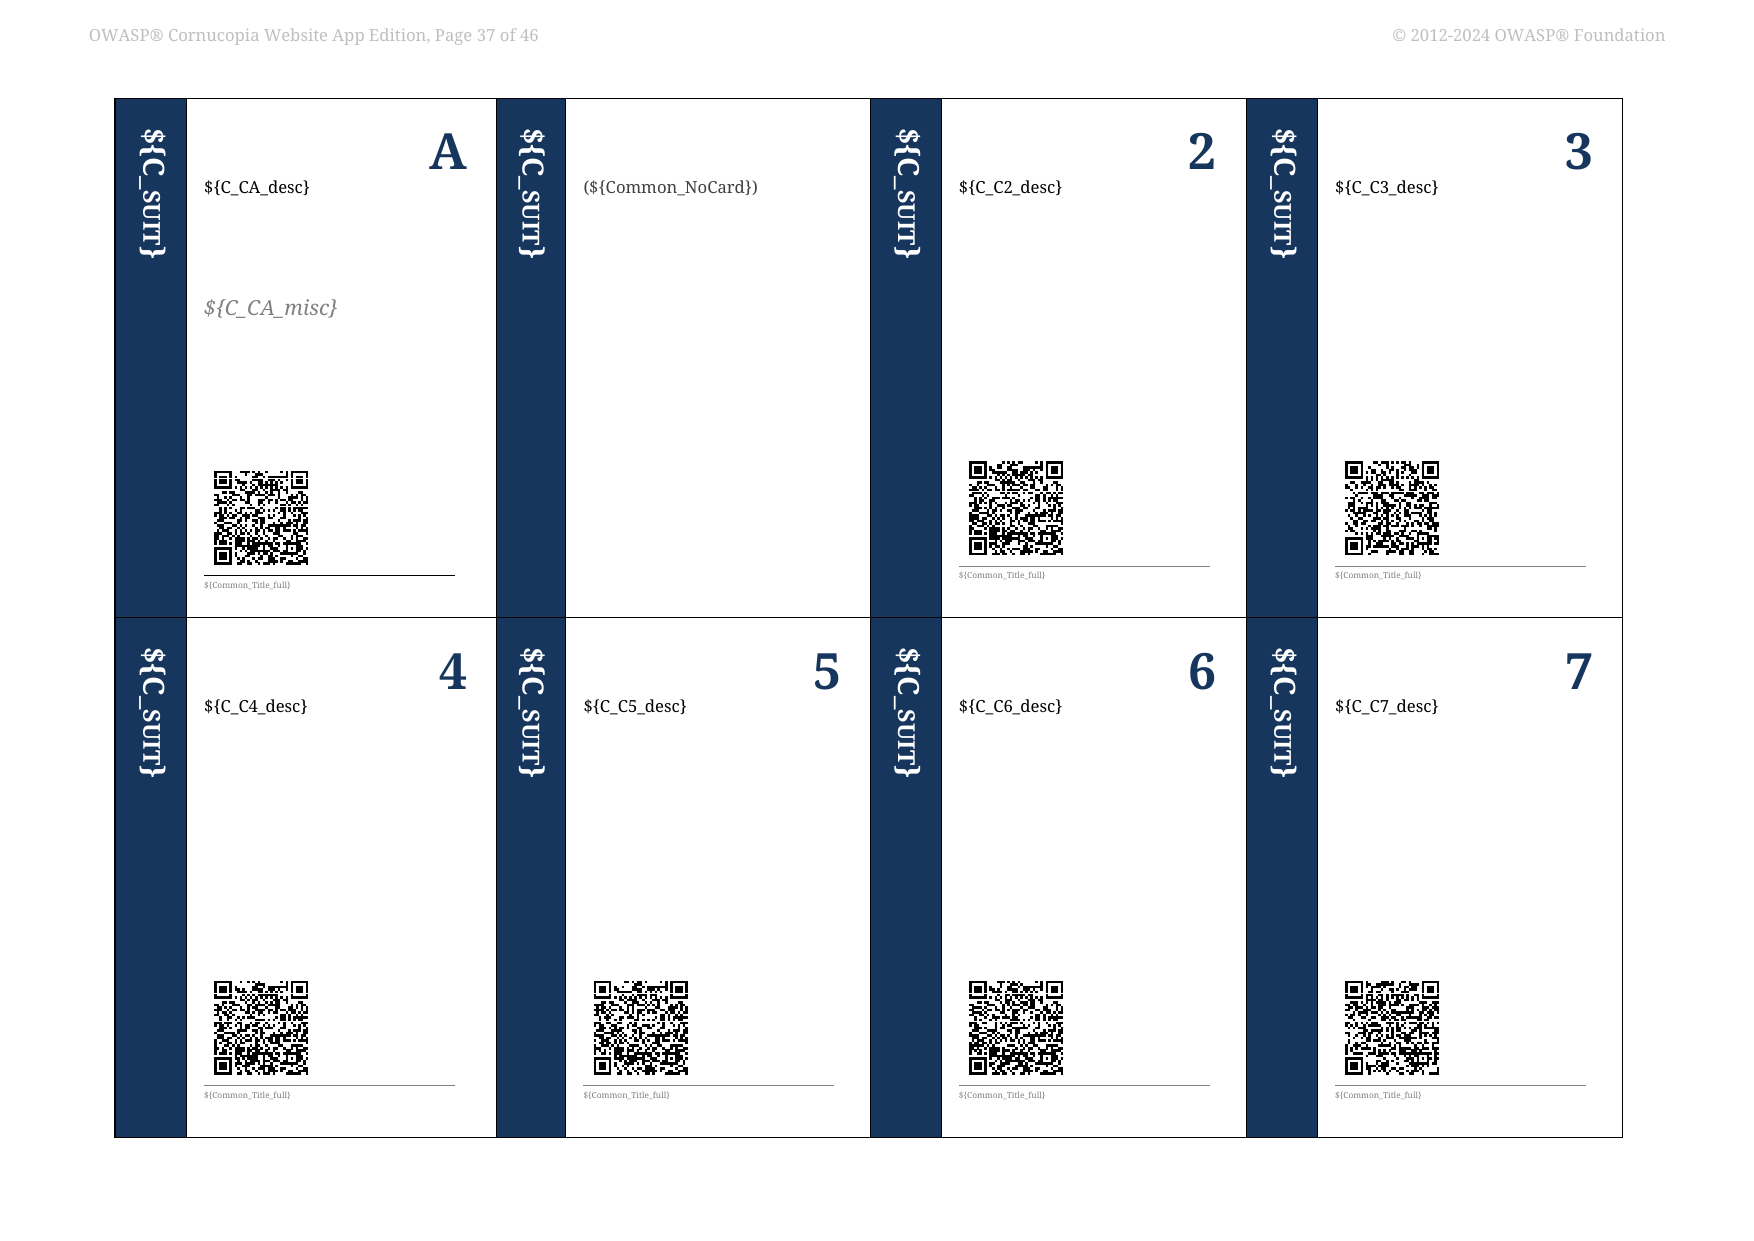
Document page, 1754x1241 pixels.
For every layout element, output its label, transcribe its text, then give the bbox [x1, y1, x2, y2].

table_header ${C_suit} [497, 99, 565, 617]
table_cell [566, 410, 870, 617]
table_cell ${C_C2_desc} [942, 174, 1246, 410]
table_header [1335, 931, 1586, 1085]
table_cell ${C_C5_desc} [566, 694, 870, 930]
table_header [959, 931, 1210, 1085]
table_header [204, 440, 455, 575]
table_cell ${Common_Title_full} [1335, 567, 1586, 581]
table_cell ${C_C3_desc} [1318, 174, 1622, 410]
table_cell [187, 410, 496, 617]
table_cell 7 [1318, 618, 1622, 694]
table_cell 4 [187, 618, 496, 694]
table_cell ${Common_Title_full} [204, 576, 455, 591]
table_cell ${Common_Title_full} [583, 1086, 834, 1101]
table_header ${C_suit} [116, 99, 186, 617]
table_cell ${Common_Title_full} [959, 1086, 1210, 1101]
table_header [1335, 1101, 1586, 1137]
table_header ${C_suit} [1247, 99, 1317, 617]
table_header [1335, 411, 1586, 566]
table_header 2 [942, 99, 1246, 174]
table_header ${C_suit} [871, 99, 941, 617]
table_cell [942, 930, 1246, 1137]
table_cell ${C_C4_desc} [187, 694, 496, 930]
table_cell [942, 410, 1246, 617]
table_cell ${C_C7_desc} [1318, 694, 1622, 930]
table_header [204, 931, 455, 1085]
table_cell ${Common_Title_full} [204, 1086, 455, 1101]
table_cell ${C_suit} [871, 618, 941, 1137]
table_cell [1318, 930, 1622, 1137]
table_header [583, 931, 834, 1085]
table_header [959, 411, 1210, 566]
table_header [108, 98, 114, 1137]
table_cell 5 [566, 618, 870, 694]
table_header 3 [1318, 99, 1622, 174]
table_header [566, 99, 870, 174]
table_cell ${C_CA_desc} [187, 174, 496, 292]
table_cell [566, 930, 870, 1137]
table_cell 6 [942, 618, 1246, 694]
table_cell ${C_suit} [1247, 618, 1317, 1137]
table_cell ${C_suit} [116, 618, 186, 1137]
table_cell ${C_C6_desc} [942, 694, 1246, 930]
table_cell ${Common_Title_full} [959, 567, 1210, 581]
table_header A [187, 99, 496, 174]
table_cell ${Common_Title_full} [1335, 1086, 1586, 1101]
table_cell ${C_CA_misc} [187, 292, 496, 410]
table_cell [187, 930, 496, 1137]
table_cell [1318, 410, 1622, 617]
table_cell ${C_suit} [497, 618, 565, 1137]
table_cell (${Common_NoCard}) [566, 174, 870, 410]
